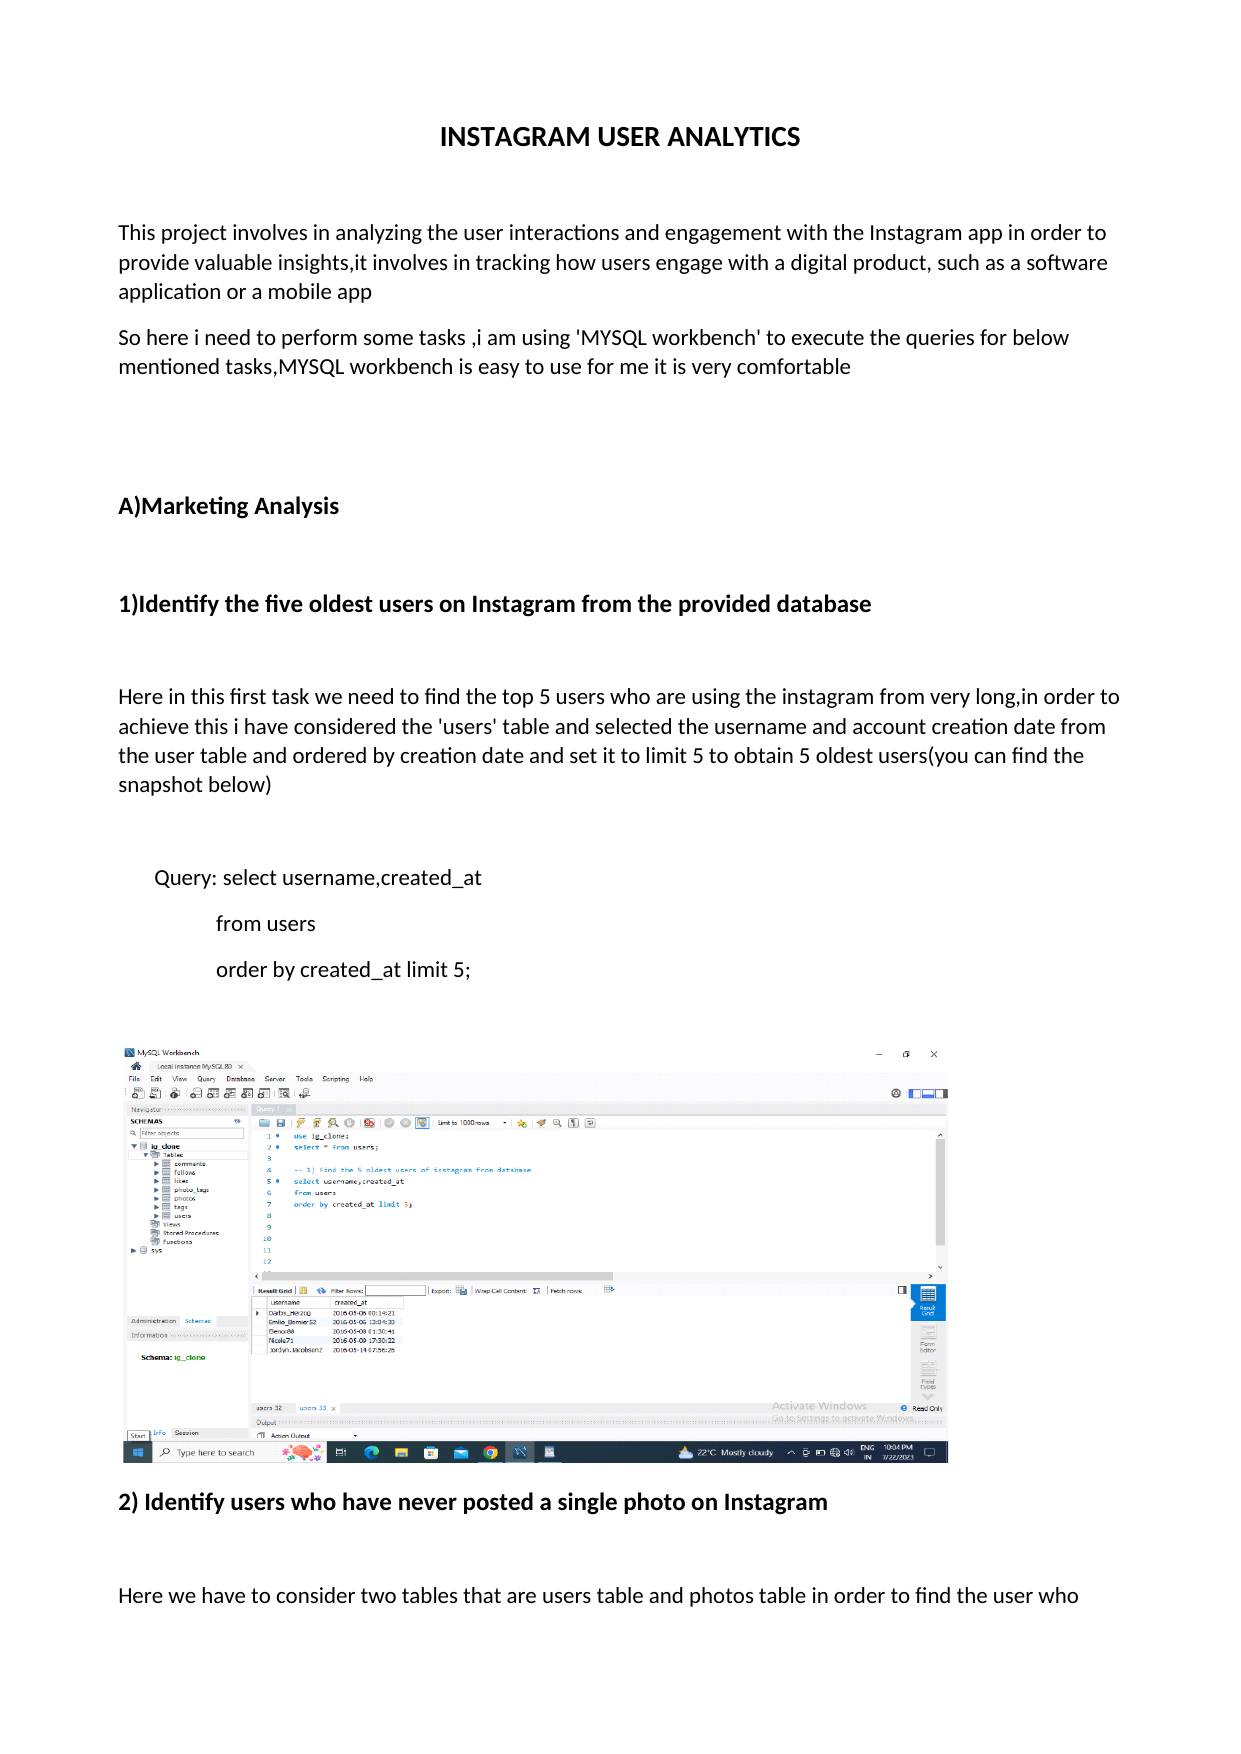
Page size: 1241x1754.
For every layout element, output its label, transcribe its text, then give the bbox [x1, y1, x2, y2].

text 2) Identify users who have never posted a single photo on Instagram [118, 1486, 1122, 1517]
text 1)Identify the five oldest users on Instagram from the provided database [118, 588, 1122, 618]
text Query: select username,created_at [118, 863, 1122, 891]
text Here we have to consider two tables that are users table and photos table in order to find the user who [118, 1581, 1122, 1609]
text So here i need to perform some tasks ,i am using 'MYSQL workbench' to execute the queries for below mentioned tasks,MYSQL workbench is easy to use for me it is very comfortable [118, 323, 1122, 380]
text A)Marketing Analysis [118, 491, 1122, 521]
text This project involves in analyzing the user interactions and engagement with the Instagram app in order to provide valuable insights,it involves in tracking how users engage with a digital product, such as a software application or a mobile app [118, 218, 1122, 305]
text from users [118, 909, 1122, 937]
text order by created_at limit 5; [118, 955, 1122, 983]
text Here in this first task we need to find the top 5 users who are using the instagram from very long,in order to achieve this i have considered the 'users' table and selected the username and account creation date from the user table and ordered by creation date and set it to limit 5 to obtain 5 oldest users(you can find the snapshot below) [118, 682, 1122, 799]
text INSTAGRAM USER ANALYTICS [118, 118, 1122, 154]
